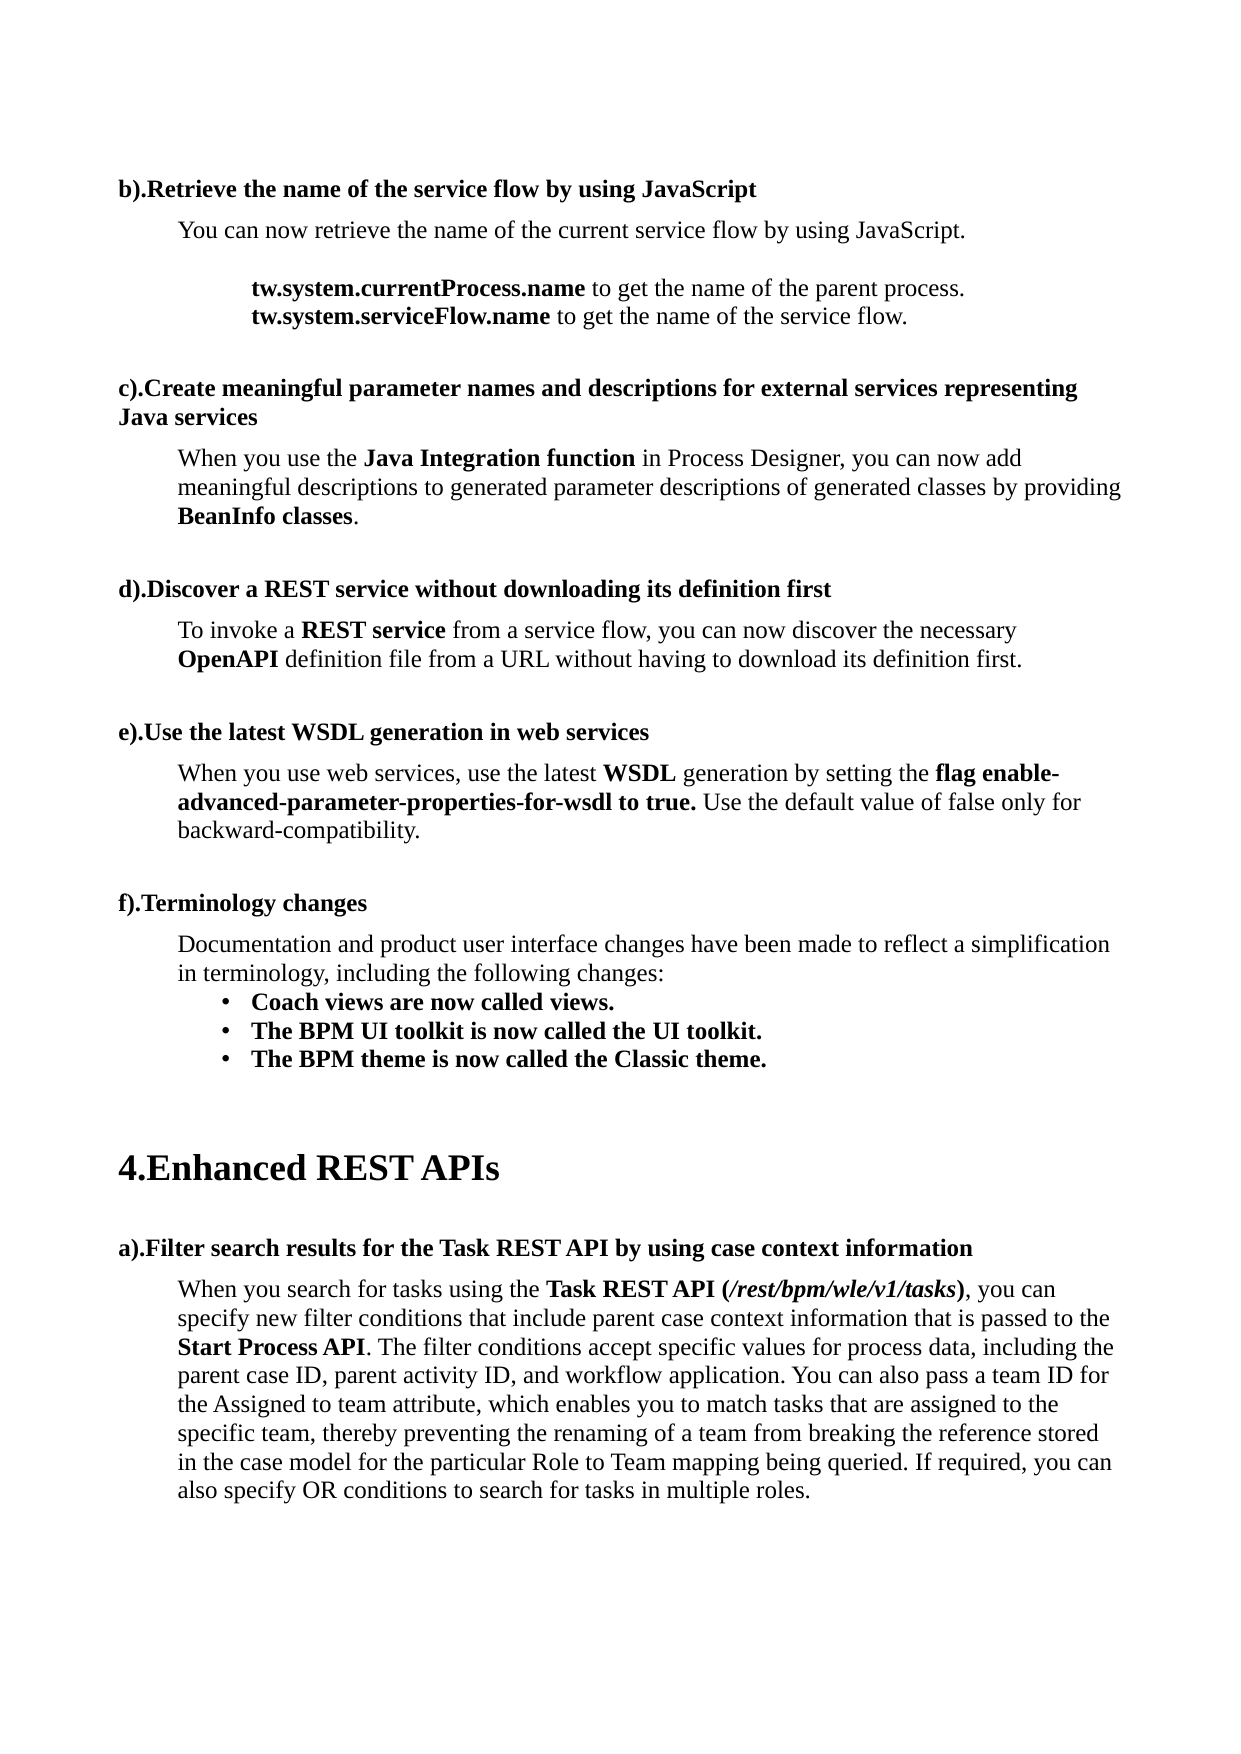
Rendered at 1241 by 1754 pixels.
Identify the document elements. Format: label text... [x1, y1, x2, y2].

subtitle 4.Enhanced REST APIs [118, 1146, 1122, 1189]
list You can now retrieve the name of the current service flow by using JavaScript. [177, 215, 1122, 244]
subtitle d).Discover a REST service without downloading its definition first [118, 574, 1122, 603]
list The BPM UI toolkit is now called the UI toolkit. [221, 1016, 1122, 1044]
subtitle c).Create meaningful parameter names and descriptions for external services representing Java services [118, 373, 1122, 431]
list tw.system.currentProcess.name to get the name of the parent process. [177, 273, 1122, 301]
list Documentation and product user interface changes have been made to reflect a simplification in terminology, including the following changes: [177, 929, 1122, 987]
list When you search for tasks using the Task REST API (/rest/bpm/wle/v1/tasks), you can specify new filter conditions that include parent case context information that is passed to the Start Process API. The filter conditions accept specific values for process data, including the parent case ID, parent activity ID, and workflow application. You can also pass a team ID for the Assigned to team attribute, which enables you to match tasks that are assigned to the specific team, thereby preventing the renaming of a team from breaking the reference stored in the case model for the particular Role to Team mapping being queried. If required, you can also specify OR conditions to search for tasks in multiple roles. [177, 1274, 1122, 1504]
subtitle e).Use the latest WSDL generation in web services [118, 717, 1122, 745]
list When you use the Java Integration function in Process Designer, you can now add meaningful descriptions to generated parameter descriptions of generated classes by providing BeanInfo classes. [177, 443, 1122, 530]
list Coach views are now called views. [221, 987, 1122, 1016]
list tw.system.serviceFlow.name to get the name of the service flow. [177, 301, 1122, 330]
subtitle b).Retrieve the name of the service flow by using JavaScript [118, 174, 1122, 203]
subtitle a).Filter search results for the Task REST API by using case context information [118, 1233, 1122, 1262]
list To invoke a REST service from a service flow, you can now discover the necessary OpenAPI definition file from a URL without having to download its definition first. [177, 615, 1122, 673]
subtitle f).Terminology changes [118, 888, 1122, 917]
list The BPM theme is now called the Classic theme. [221, 1044, 1122, 1073]
list When you use web services, use the latest WSDL generation by setting the flag enable-advanced-parameter-properties-for-wsdl to true. Use the default value of false only for backward-compatibility. [177, 758, 1122, 844]
